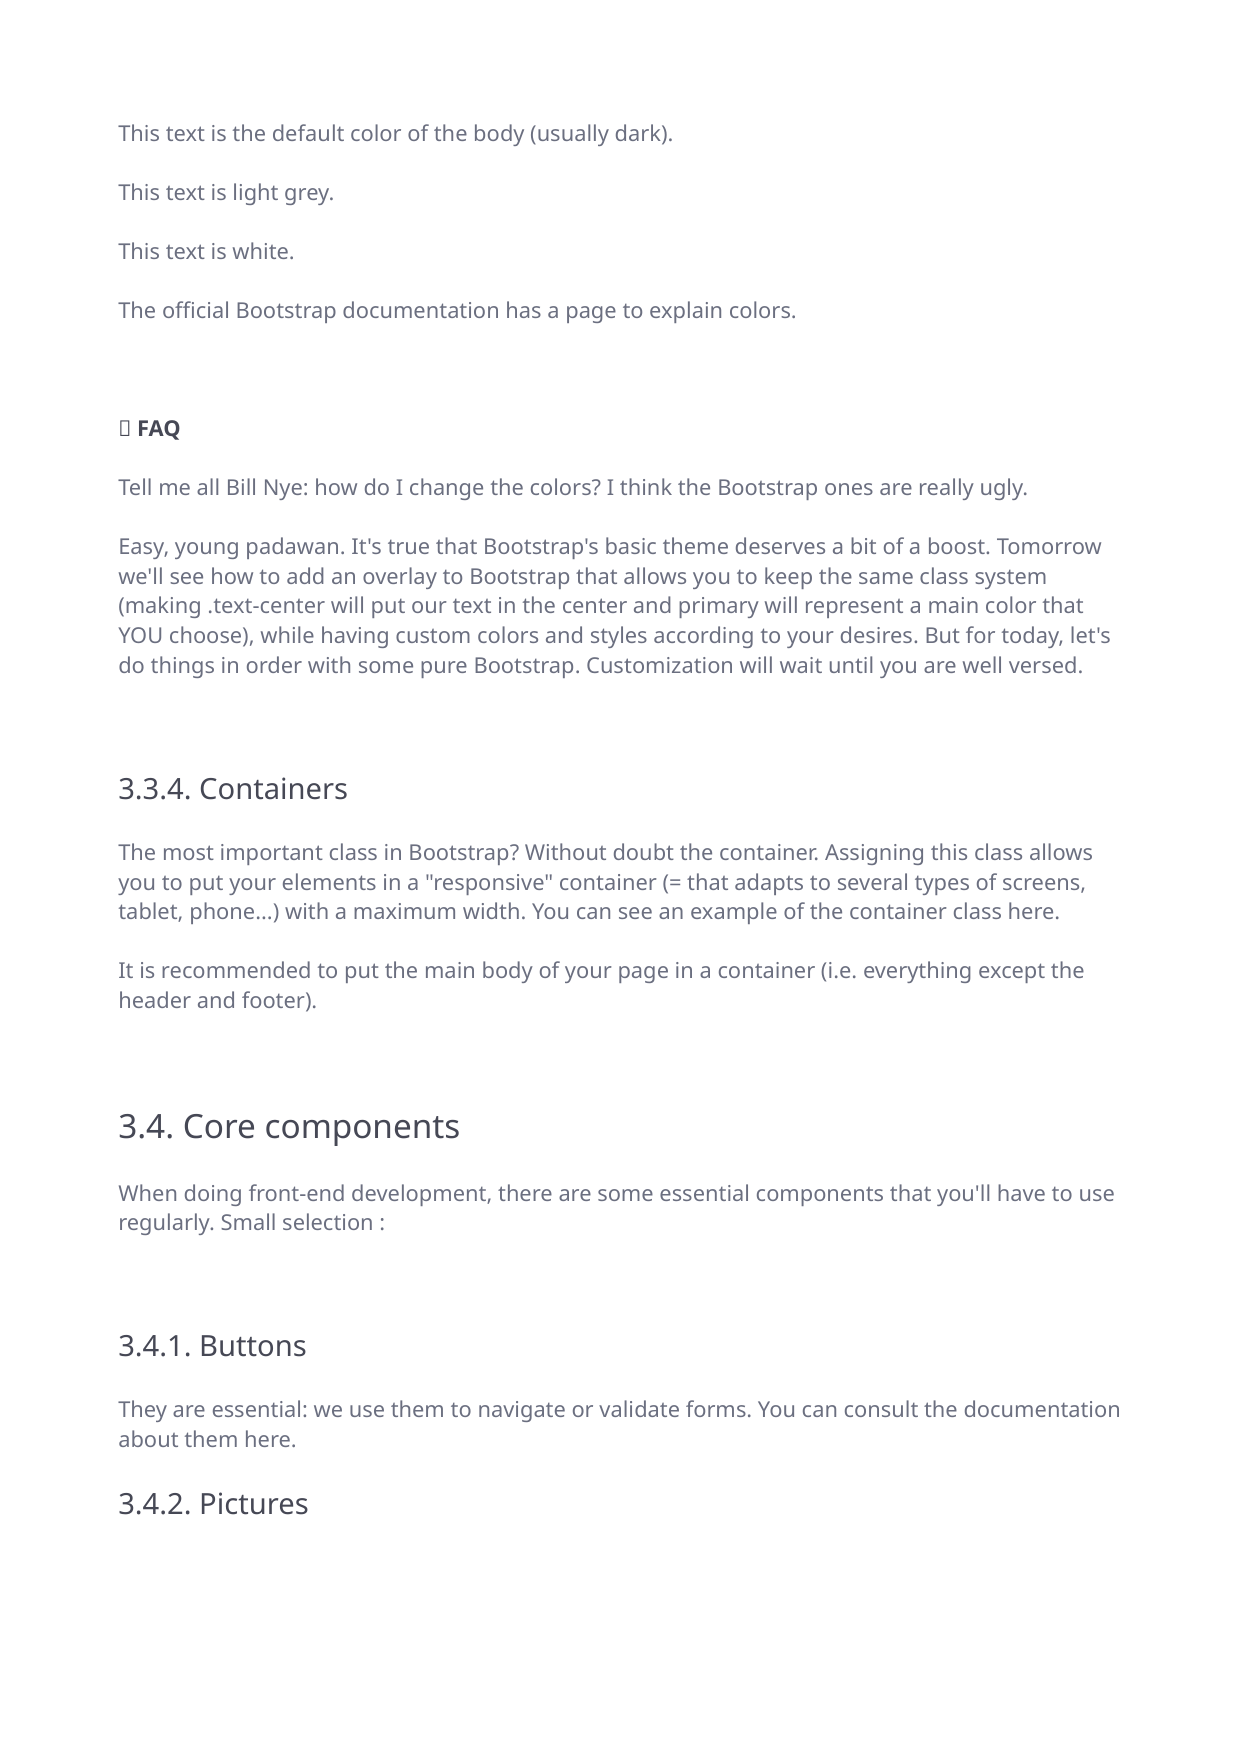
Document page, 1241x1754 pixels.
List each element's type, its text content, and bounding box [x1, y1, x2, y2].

subtitle 3.3.4. Containers [118, 768, 1122, 808]
subtitle 3.4.2. Pictures [118, 1483, 1122, 1523]
subtitle The most important class in Bootstrap? Without doubt the container. Assigning this class allows you to put your elements in a "responsive" container (= that adapts to several types of screens, tablet, phone...) with a maximum width. You can see an example of the container class here. [118, 837, 1122, 926]
subtitle Easy, young padawan. It's true that Bootstrap's basic theme deserves a bit of a boost. Tomorrow we'll see how to add an overlay to Bootstrap that allows you to keep the same class system (making .text-center will put our text in the center and primary will represent a main color that YOU choose), while having custom colors and styles according to your desires. But for today, let's do things in order with some pure Bootstrap. Customization will wait until you are well versed. [118, 531, 1122, 680]
subtitle When doing front-end development, there are some essential components that you'll have to use regularly. Small selection : [118, 1178, 1122, 1237]
subtitle Tell me all Bill Nye: how do I change the colors? I think the Bootstrap ones are really ugly. [118, 472, 1122, 502]
subtitle 🤓 FAQ [118, 413, 1122, 443]
subtitle This text is light grey. [118, 177, 1122, 207]
subtitle This text is white. [118, 236, 1122, 266]
subtitle They are essential: we use them to navigate or validate forms. You can consult the documentation about them here. [118, 1394, 1122, 1454]
subtitle The official Bootstrap documentation has a page to explain colors. [118, 295, 1122, 325]
subtitle It is recommended to put the main body of your page in a container (i.e. everything except the header and footer). [118, 955, 1122, 1015]
subtitle 3.4. Core components [118, 1103, 1122, 1148]
subtitle 3.4.1. Buttons [118, 1325, 1122, 1365]
subtitle This text is the default color of the body (usually dark). [118, 118, 1122, 148]
